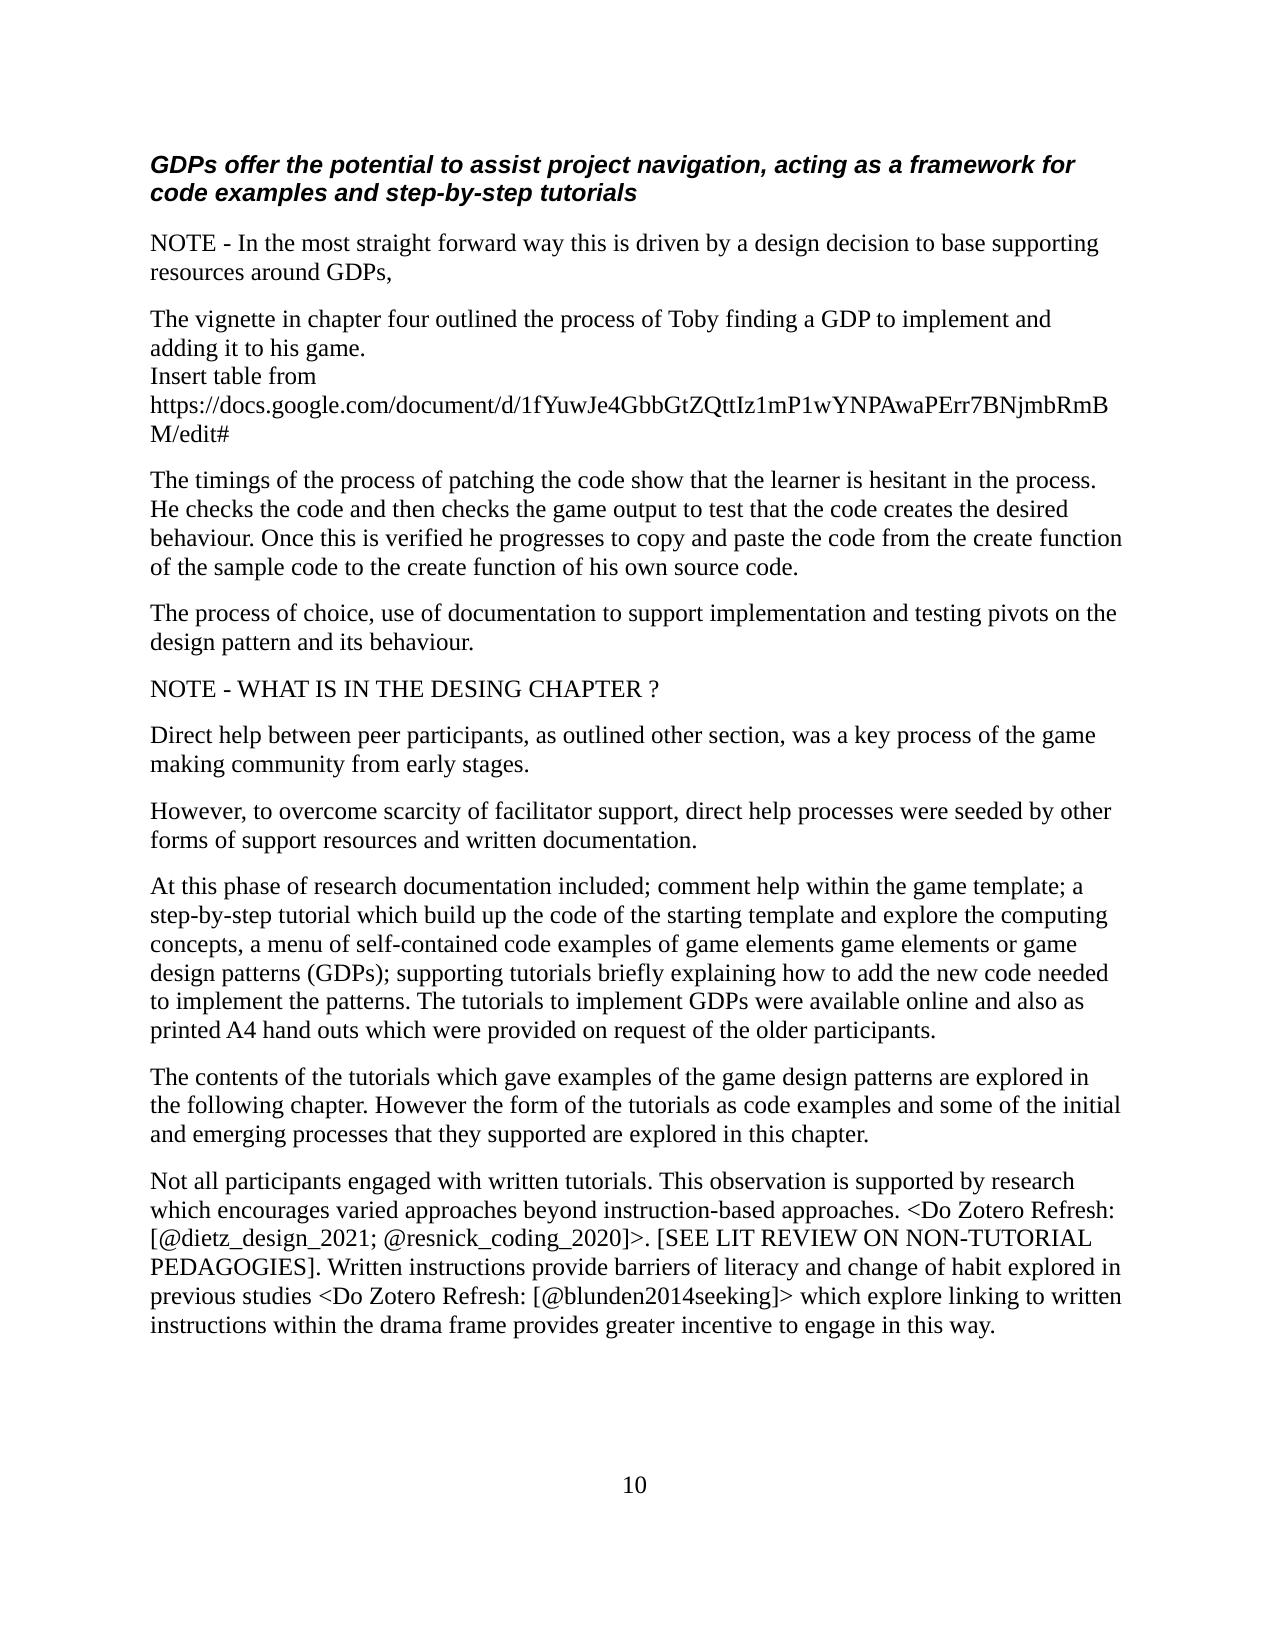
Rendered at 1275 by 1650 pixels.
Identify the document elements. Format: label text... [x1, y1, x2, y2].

text The vignette in chapter four outlined the process of Toby finding a GDP to implement and adding it to his game. Insert table from https://docs.google.com/document/d/1fYuwJe4GbbGtZQttIz1mP1wYNPAwaPErr7BNjmbRmBM/edit# [150, 304, 1125, 448]
text The timings of the process of patching the code show that the learner is hesitant in the process. He checks the code and then checks the game output to test that the code creates the desired behaviour. Once this is verified he progresses to copy and paste the code from the create function of the sample code to the create function of his own source code. [150, 466, 1125, 581]
text Not all participants engaged with written tutorials. This observation is supported by research which encourages varied approaches beyond instruction-based approaches. <Do Zotero Refresh: [@dietz_design_2021; @resnick_coding_2020]>. [SEE LIT REVIEW ON NON-TUTORIAL PEDAGOGIES]. Written instructions provide barriers of literacy and change of habit explored in previous studies <Do Zotero Refresh: [@blunden2014seeking]> which explore linking to written instructions within the drama frame provides greater incentive to engage in this way. [150, 1166, 1125, 1338]
text NOTE - In the most straight forward way this is driven by a design decision to base supporting resources around GDPs, [150, 228, 1125, 286]
text Direct help between peer participants, as outlined other section, was a key process of the game making community from early stages. [150, 721, 1125, 778]
text NOTE - WHAT IS IN THE DESING CHAPTER ? [150, 674, 1125, 703]
text At this phase of research documentation included; comment help within the game template; a step-by-step tutorial which build up the code of the starting template and explore the computing concepts, a menu of self-contained code examples of game elements game elements or game design patterns (GDPs); supporting tutorials briefly explaining how to add the new code needed to implement the patterns. The tutorials to implement GDPs were available online and also as printed A4 hand outs which were provided on request of the older participants. [150, 871, 1125, 1044]
text The process of choice, use of documentation to support implementation and testing pivots on the design pattern and its behaviour. [150, 598, 1125, 656]
subtitle GDPs offer the potential to assist project navigation, acting as a framework for code examples and step-by-step tutorials [150, 150, 1125, 207]
text However, to overcome scarcity of facilitator support, direct help processes were seeded by other forms of support resources and written documentation. [150, 796, 1125, 853]
text The contents of the tutorials which gave examples of the game design patterns are explored in the following chapter. However the form of the tutorials as code examples and some of the initial and emerging processes that they supported are explored in this chapter. [150, 1062, 1125, 1148]
